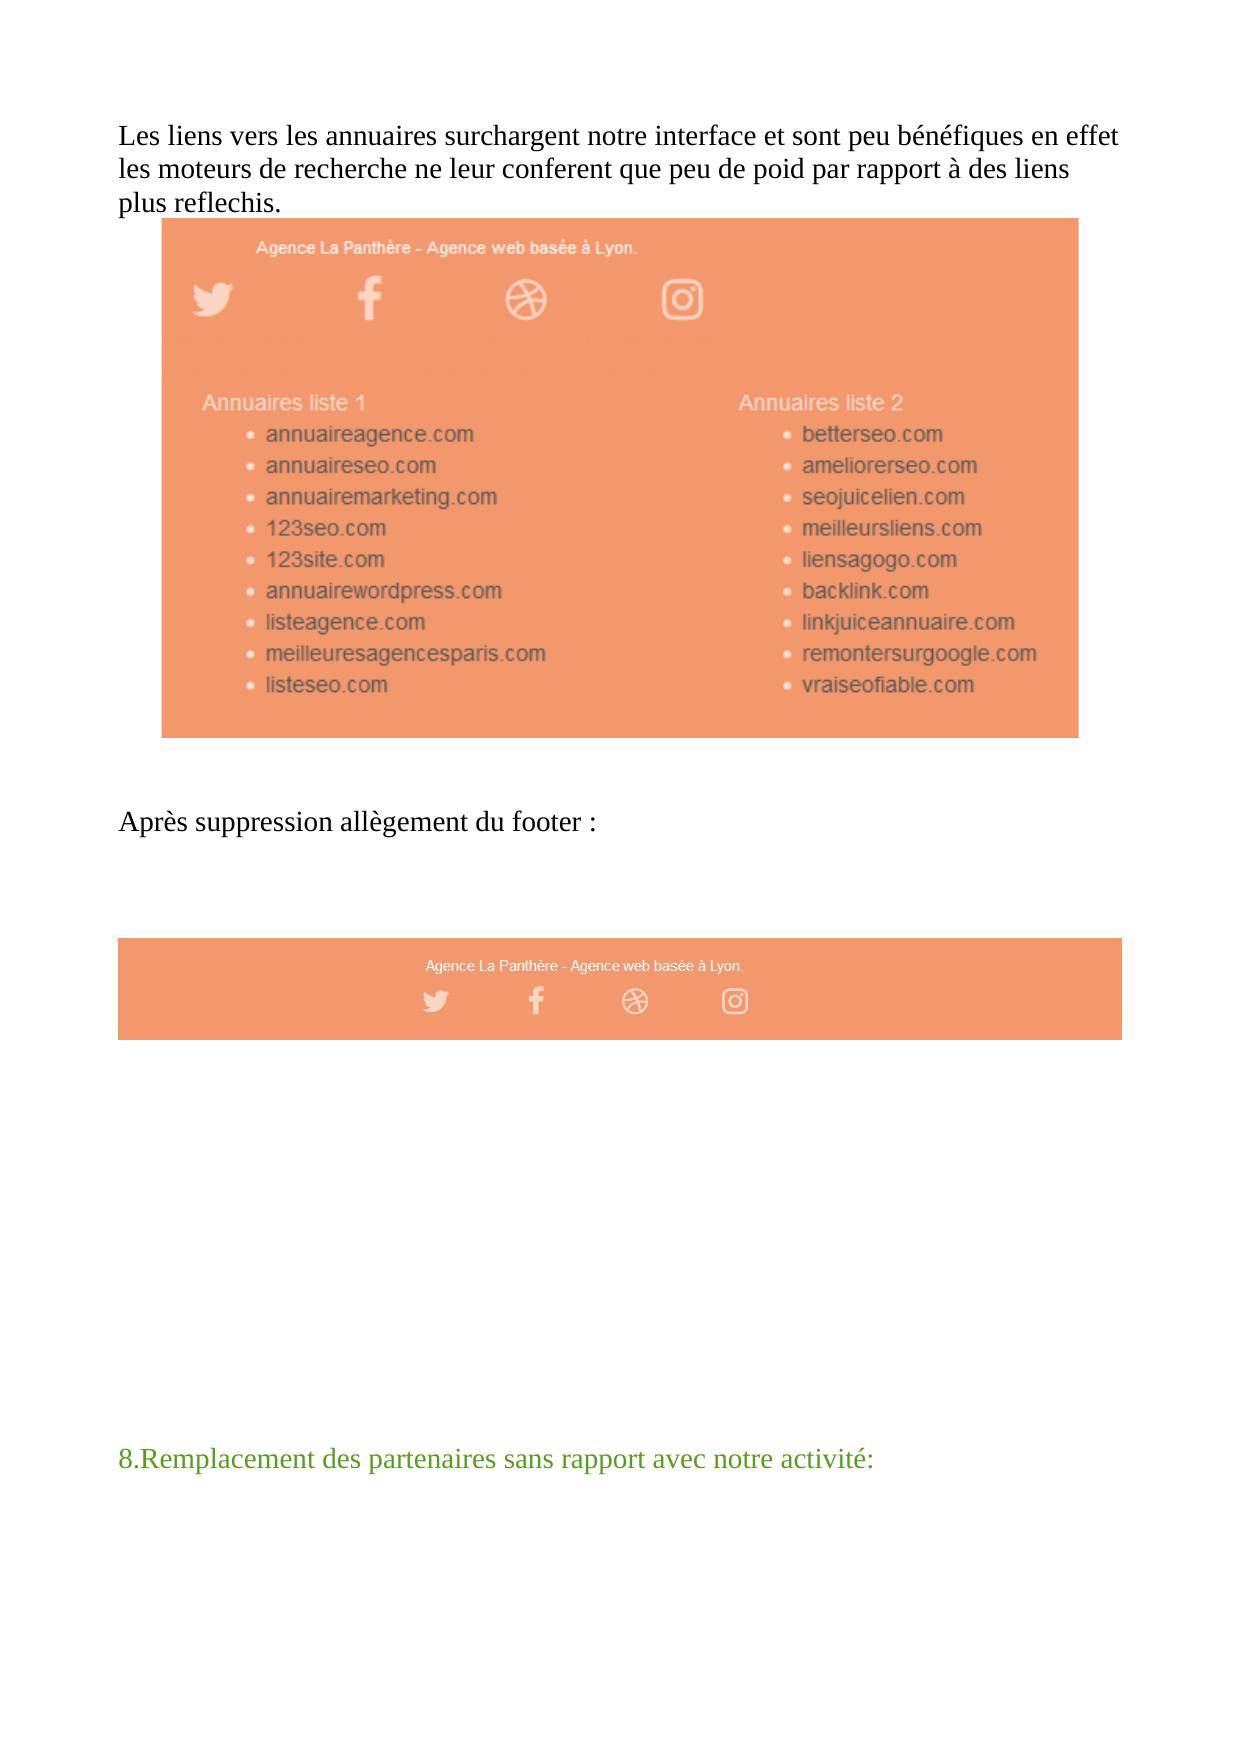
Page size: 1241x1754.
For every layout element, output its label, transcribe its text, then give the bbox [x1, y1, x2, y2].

text Les liens vers les annuaires surchargent notre interface et sont peu bénéfiques en effet les moteurs de recherche ne leur conferent que peu de poid par rapport à des liens plus reflechis. [118, 118, 1122, 219]
picture [118, 938, 1123, 1040]
picture [161, 218, 1079, 738]
text Après suppression allègement du footer : [118, 804, 1122, 838]
text 8.Remplacement des partenaires sans rapport avec notre activité: [118, 1442, 1122, 1475]
